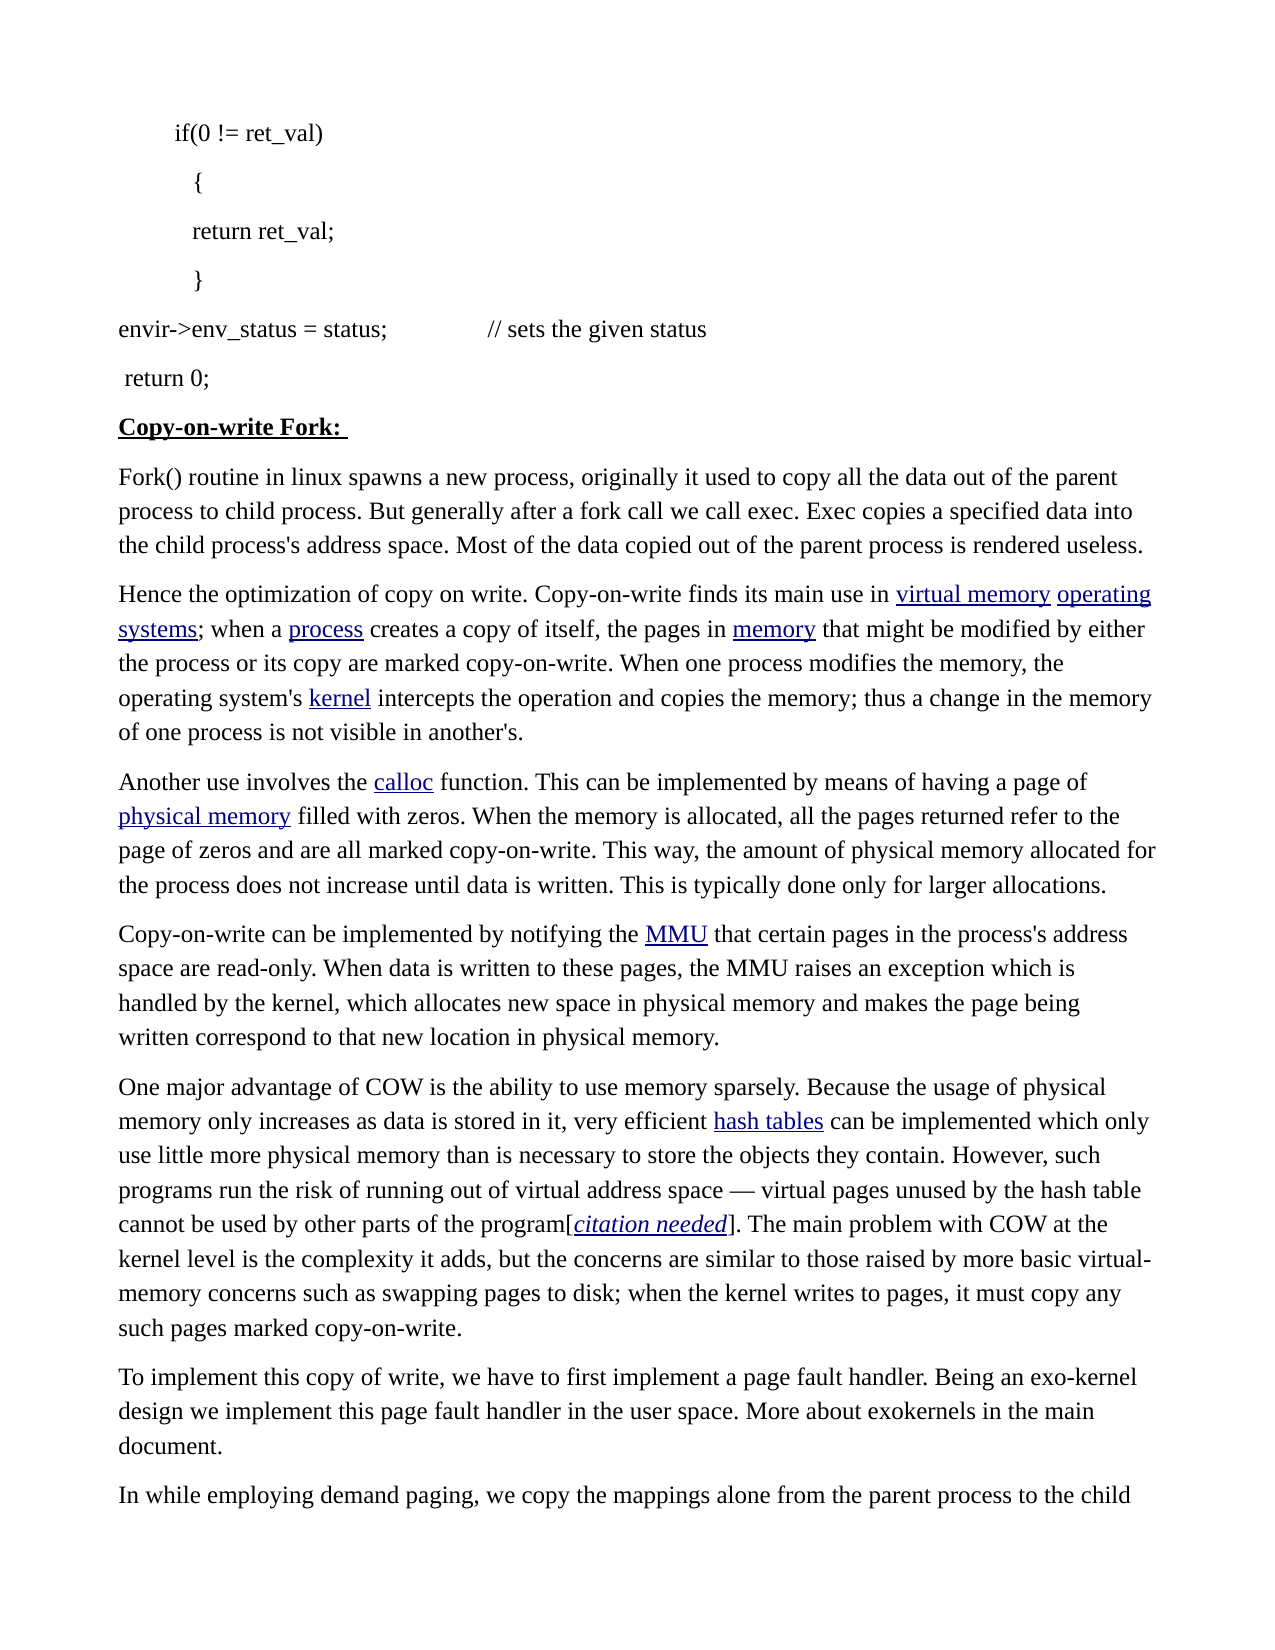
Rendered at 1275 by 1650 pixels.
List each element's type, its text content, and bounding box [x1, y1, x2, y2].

text } [118, 265, 1157, 294]
text In while employing demand paging, we copy the mappings alone from the parent process to the child [118, 1480, 1157, 1509]
text { [118, 167, 1157, 196]
text envir->env_status = status; // sets the given status [118, 314, 1157, 343]
text Hence the optimization of copy on write. Copy-on-write finds its main use in virtual memory operating systems; when a process creates a copy of itself, the pages in memory that might be modified by either the process or its copy are marked copy-on-write. When one process modifies the memory, the operating system's kernel intercepts the operation and copies the memory; thus a change in the memory of one process is not visible in another's. [118, 579, 1157, 746]
text Copy-on-write can be implemented by notifying the MMU that certain pages in the process's address space are read-only. When data is written to these pages, the MMU raises an exception which is handled by the kernel, which allocates new space in physical memory and makes the page being written correspond to that new location in physical memory. [118, 919, 1157, 1051]
text return ret_val; [118, 216, 1157, 245]
text One major advantage of COW is the ability to use memory sparsely. Because the usage of physical memory only increases as data is stored in it, very efficient hash tables can be implemented which only use little more physical memory than is necessary to store the objects they contain. However, such programs run the risk of running out of virtual address space — virtual pages unused by the hash table cannot be used by other parts of the program[citation needed]. The main problem with COW at the kernel level is the complexity it adds, but the concerns are similar to those raised by more basic virtual-memory concerns such as swapping pages to disk; when the kernel writes to pages, it must copy any such pages marked copy-on-write. [118, 1072, 1157, 1342]
text To implement this copy of write, we have to first implement a page fault handler. Being an exo-kernel design we implement this page fault handler in the user space. More about exokernels in the main document. [118, 1362, 1157, 1460]
text Copy-on-write Fork: [118, 412, 1157, 441]
text return 0; [118, 363, 1157, 392]
text Fork() routine in linux spawns a new process, originally it used to copy all the data out of the parent process to child process. But generally after a fork call we call exec. Exec copies a specified data into the child process's address space. Most of the data copied out of the parent process is rendered useless. [118, 462, 1157, 559]
text if(0 != ret_val) [118, 118, 1157, 147]
text Another use involves the calloc function. This can be implemented by means of having a page of physical memory filled with zeros. When the memory is allocated, all the pages returned refer to the page of zeros and are all marked copy-on-write. This way, the amount of physical memory allocated for the process does not increase until data is written. This is typically done only for larger allocations. [118, 767, 1157, 899]
